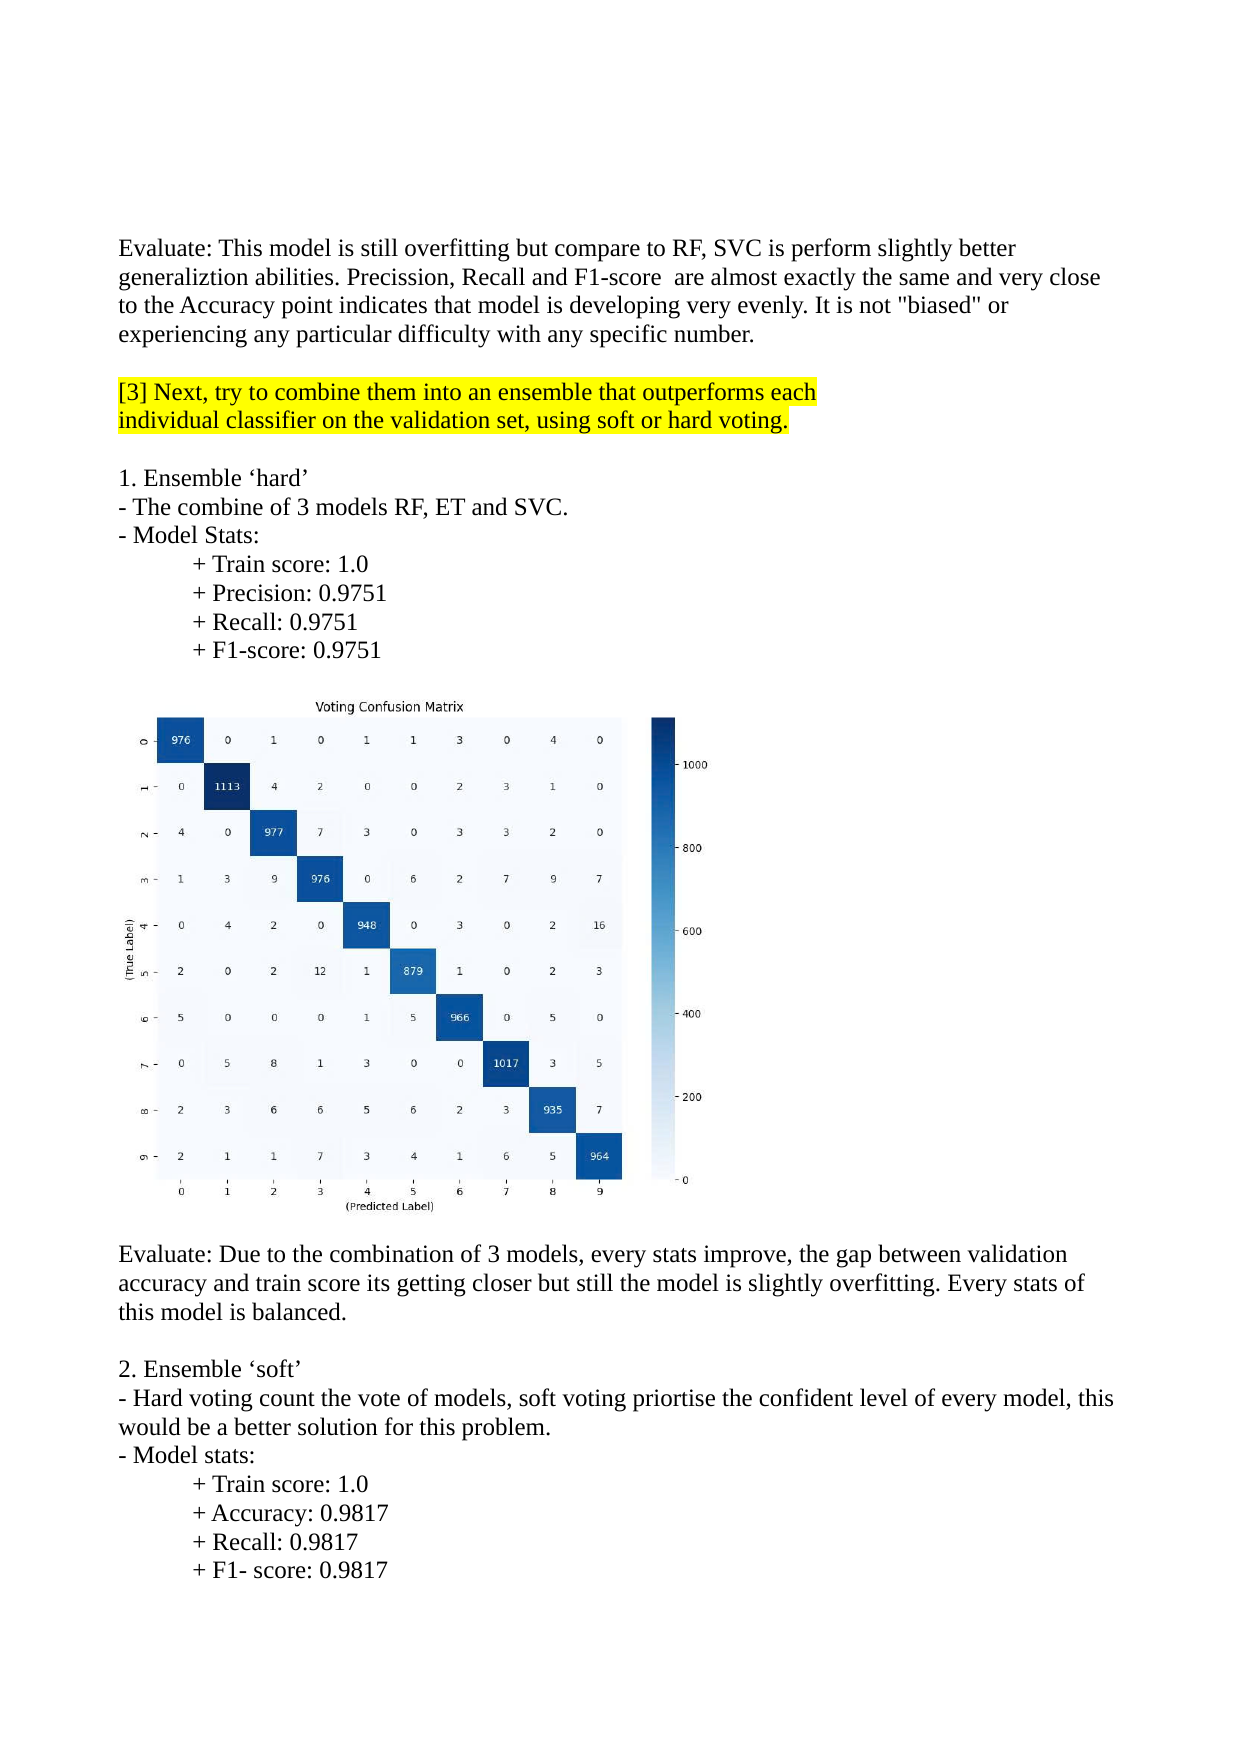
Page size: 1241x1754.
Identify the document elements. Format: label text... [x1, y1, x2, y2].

text - Model Stats: [118, 521, 1122, 549]
picture [117, 693, 715, 1219]
text + Recall: 0.9817 [118, 1527, 1122, 1556]
text + Recall: 0.9751 [118, 607, 1122, 636]
text + F1-score: 0.9751 [118, 636, 1122, 664]
text + Precision: 0.9751 [118, 578, 1122, 607]
text + Accuracy: 0.9817 [118, 1498, 1122, 1527]
text + F1- score: 0.9817 [118, 1556, 1122, 1584]
text [3] Next, try to combine them into an ensemble that outperforms each [118, 377, 1122, 406]
text 2. Ensemble ‘soft’ [118, 1354, 1122, 1383]
text - Model stats: [118, 1441, 1122, 1469]
text + Train score: 1.0 [118, 549, 1122, 578]
text individual classifier on the validation set, using soft or hard voting. [118, 406, 1122, 434]
text 1. Ensemble ‘hard’ [118, 463, 1122, 492]
text + Train score: 1.0 [118, 1469, 1122, 1498]
text - Hard voting count the vote of models, soft voting priortise the confident level of every model, this would be a better solution for this problem. [118, 1383, 1122, 1441]
text Evaluate: Due to the combination of 3 models, every stats improve, the gap between validation accuracy and train score its getting closer but still the model is slightly overfitting. Every stats of this model is balanced. [118, 1239, 1122, 1326]
text Evaluate: This model is still overfitting but compare to RF, SVC is perform slightly better generaliztion abilities. Precission, Recall and F1-score are almost exactly the same and very close to the Accuracy point indicates that model is developing very evenly. It is not "biased" or experiencing any particular difficulty with any specific number. [118, 233, 1122, 348]
text - The combine of 3 models RF, ET and SVC. [118, 492, 1122, 521]
